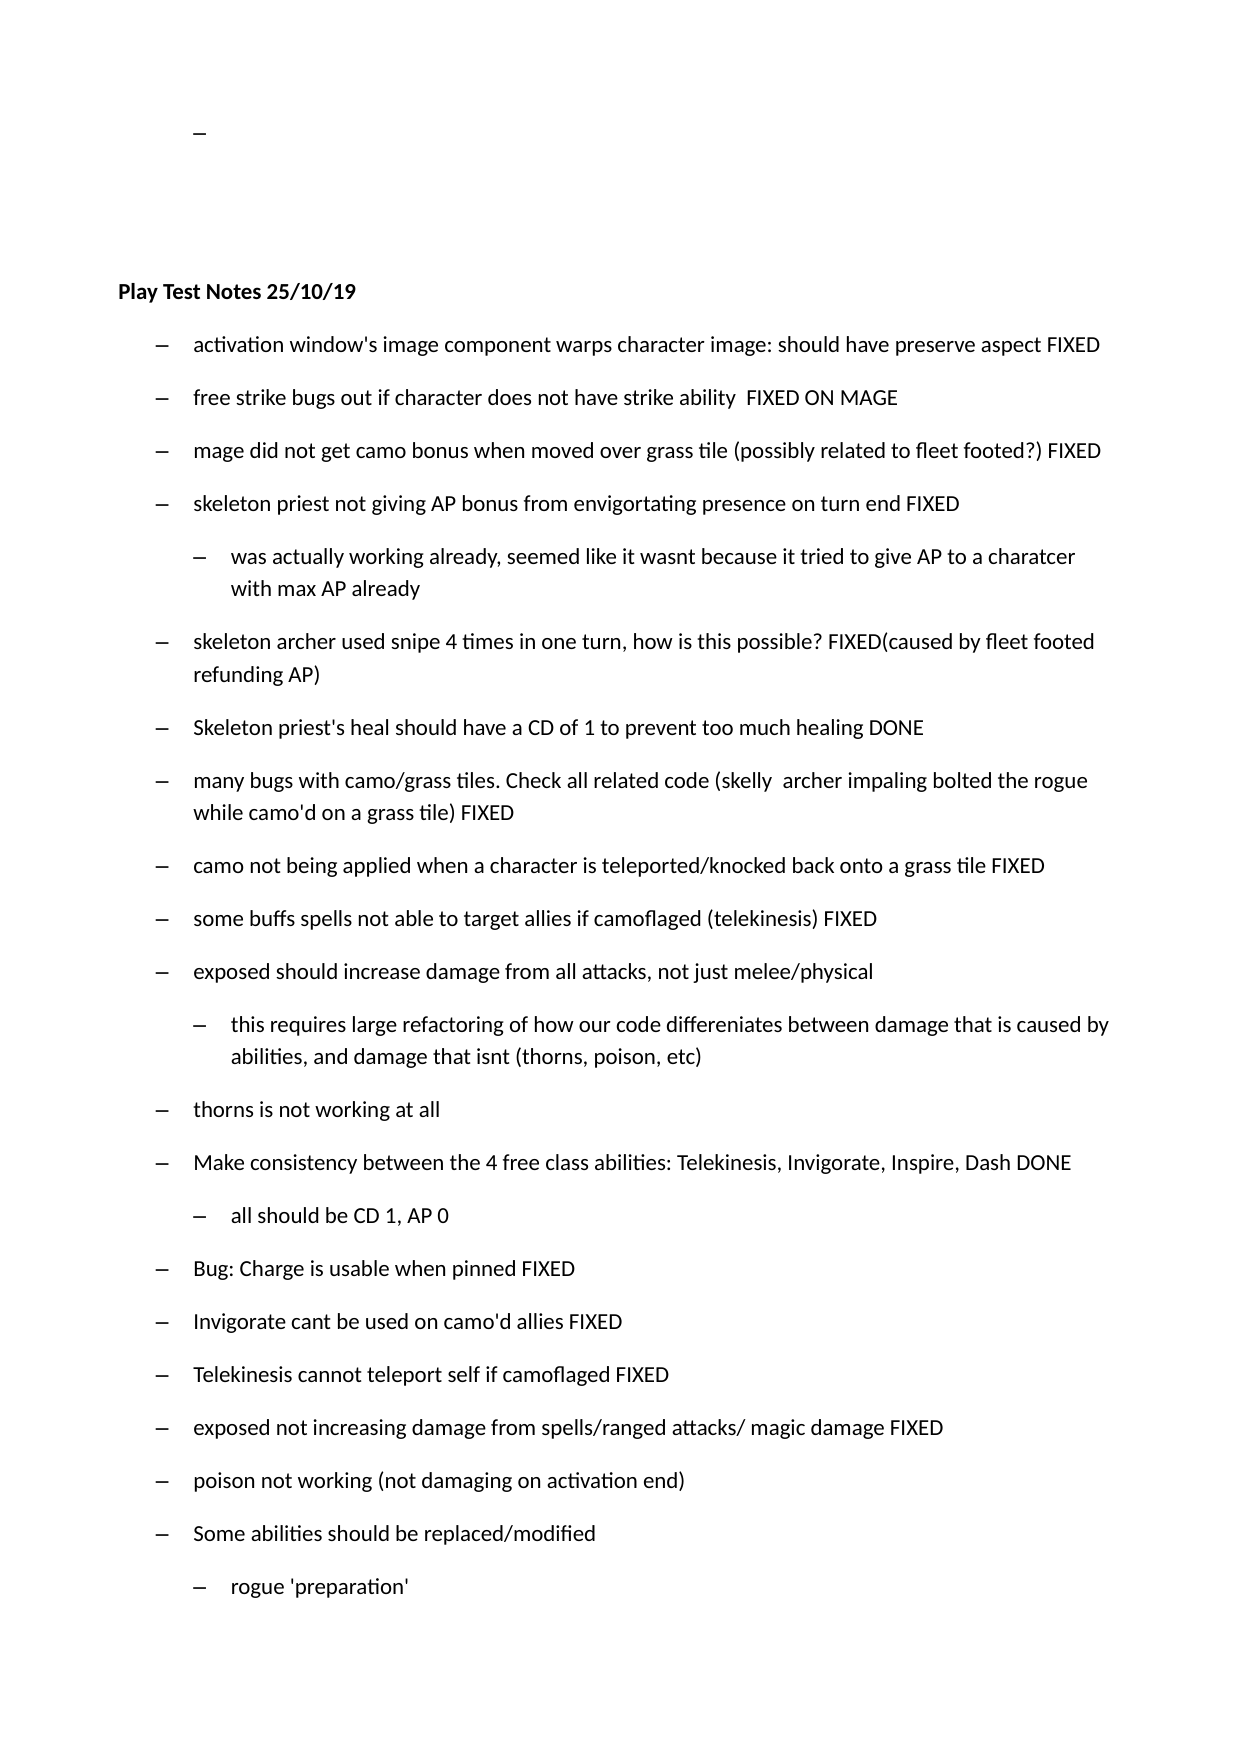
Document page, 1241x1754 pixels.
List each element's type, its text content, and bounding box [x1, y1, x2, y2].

list was actually working already, seemed like it wasnt because it tried to give AP to a charatcer with max AP already [193, 542, 1122, 602]
list camo not being applied when a character is teleported/knocked back onto a grass tile FIXED [156, 851, 1122, 879]
list Invigorate cant be used on camo'd allies FIXED [156, 1307, 1122, 1335]
list Bug: Charge is usable when pinned FIXED [156, 1254, 1122, 1282]
list Make consistency between the 4 free class abilities: Telekinesis, Invigorate, Inspire, Dash DONE [156, 1148, 1122, 1176]
list poison not working (not damaging on activation end) [156, 1466, 1122, 1494]
list free strike bugs out if character does not have strike ability FIXED ON MAGE [156, 383, 1122, 411]
list exposed should increase damage from all attacks, not just melee/physical [156, 957, 1122, 985]
list skeleton priest not giving AP bonus from envigortating presence on turn end FIXED [156, 489, 1122, 517]
list rogue 'preparation' [193, 1572, 1122, 1600]
list all should be CD 1, AP 0 [193, 1201, 1122, 1229]
list some buffs spells not able to target allies if camoflaged (telekinesis) FIXED [156, 904, 1122, 932]
list skeleton archer used snipe 4 times in one turn, how is this possible? FIXED(caused by fleet footed refunding AP) [156, 627, 1122, 688]
list many bugs with camo/grass tiles. Check all related code (skelly archer impaling bolted the rogue while camo'd on a grass tile) FIXED [156, 766, 1122, 826]
list this requires large refactoring of how our code differeniates between damage that is caused by abilities, and damage that isnt (thorns, poison, etc) [193, 1010, 1122, 1070]
list Skeleton priest's heal should have a CD of 1 to prevent too much healing DONE [156, 713, 1122, 741]
list thorns is not working at all [156, 1095, 1122, 1123]
list mage did not get camo bonus when moved over grass tile (possibly related to fleet footed?) FIXED [156, 436, 1122, 464]
list Telekinesis cannot teleport self if camoflaged FIXED [156, 1360, 1122, 1388]
list activation window's image component warps character image: should have preserve aspect FIXED [156, 330, 1122, 358]
list Some abilities should be replaced/modified [156, 1519, 1122, 1547]
text Play Test Notes 25/10/19 [118, 277, 1122, 305]
list exposed not increasing damage from spells/ranged attacks/ magic damage FIXED [156, 1413, 1122, 1441]
